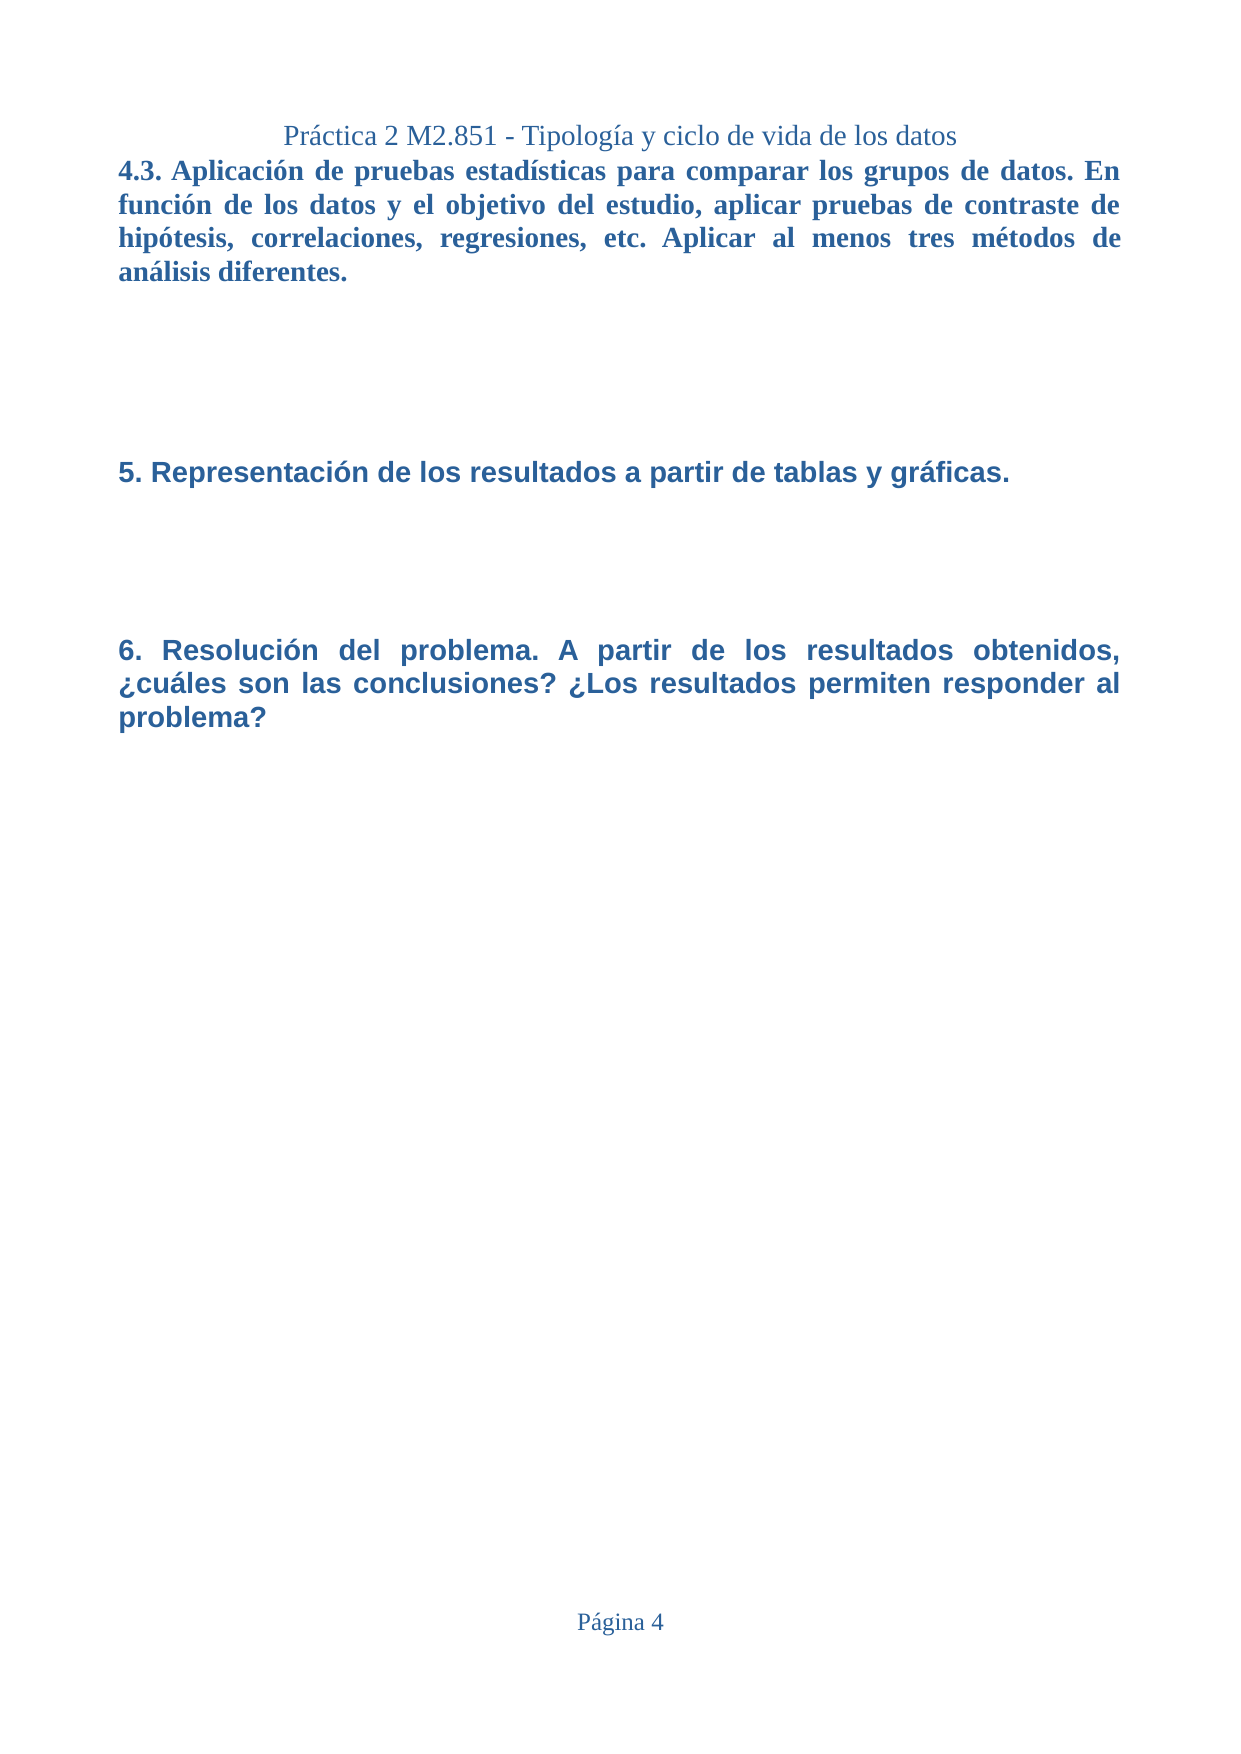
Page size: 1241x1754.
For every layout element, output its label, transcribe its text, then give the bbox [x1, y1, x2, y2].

subtitle 5. Representación de los resultados a partir de tablas y gráficas. [118, 456, 1122, 489]
subtitle 4.3. Aplicación de pruebas estadísticas para comparar los grupos de datos. En función de los datos y el objetivo del estudio, aplicar pruebas de contraste de hipótesis, correlaciones, regresiones, etc. Aplicar al menos tres métodos de análisis diferentes. [118, 153, 1122, 288]
subtitle 6. Resolución del problema. A partir de los resultados obtenidos, ¿cuáles son las conclusiones? ¿Los resultados permiten responder al problema? [118, 633, 1122, 733]
